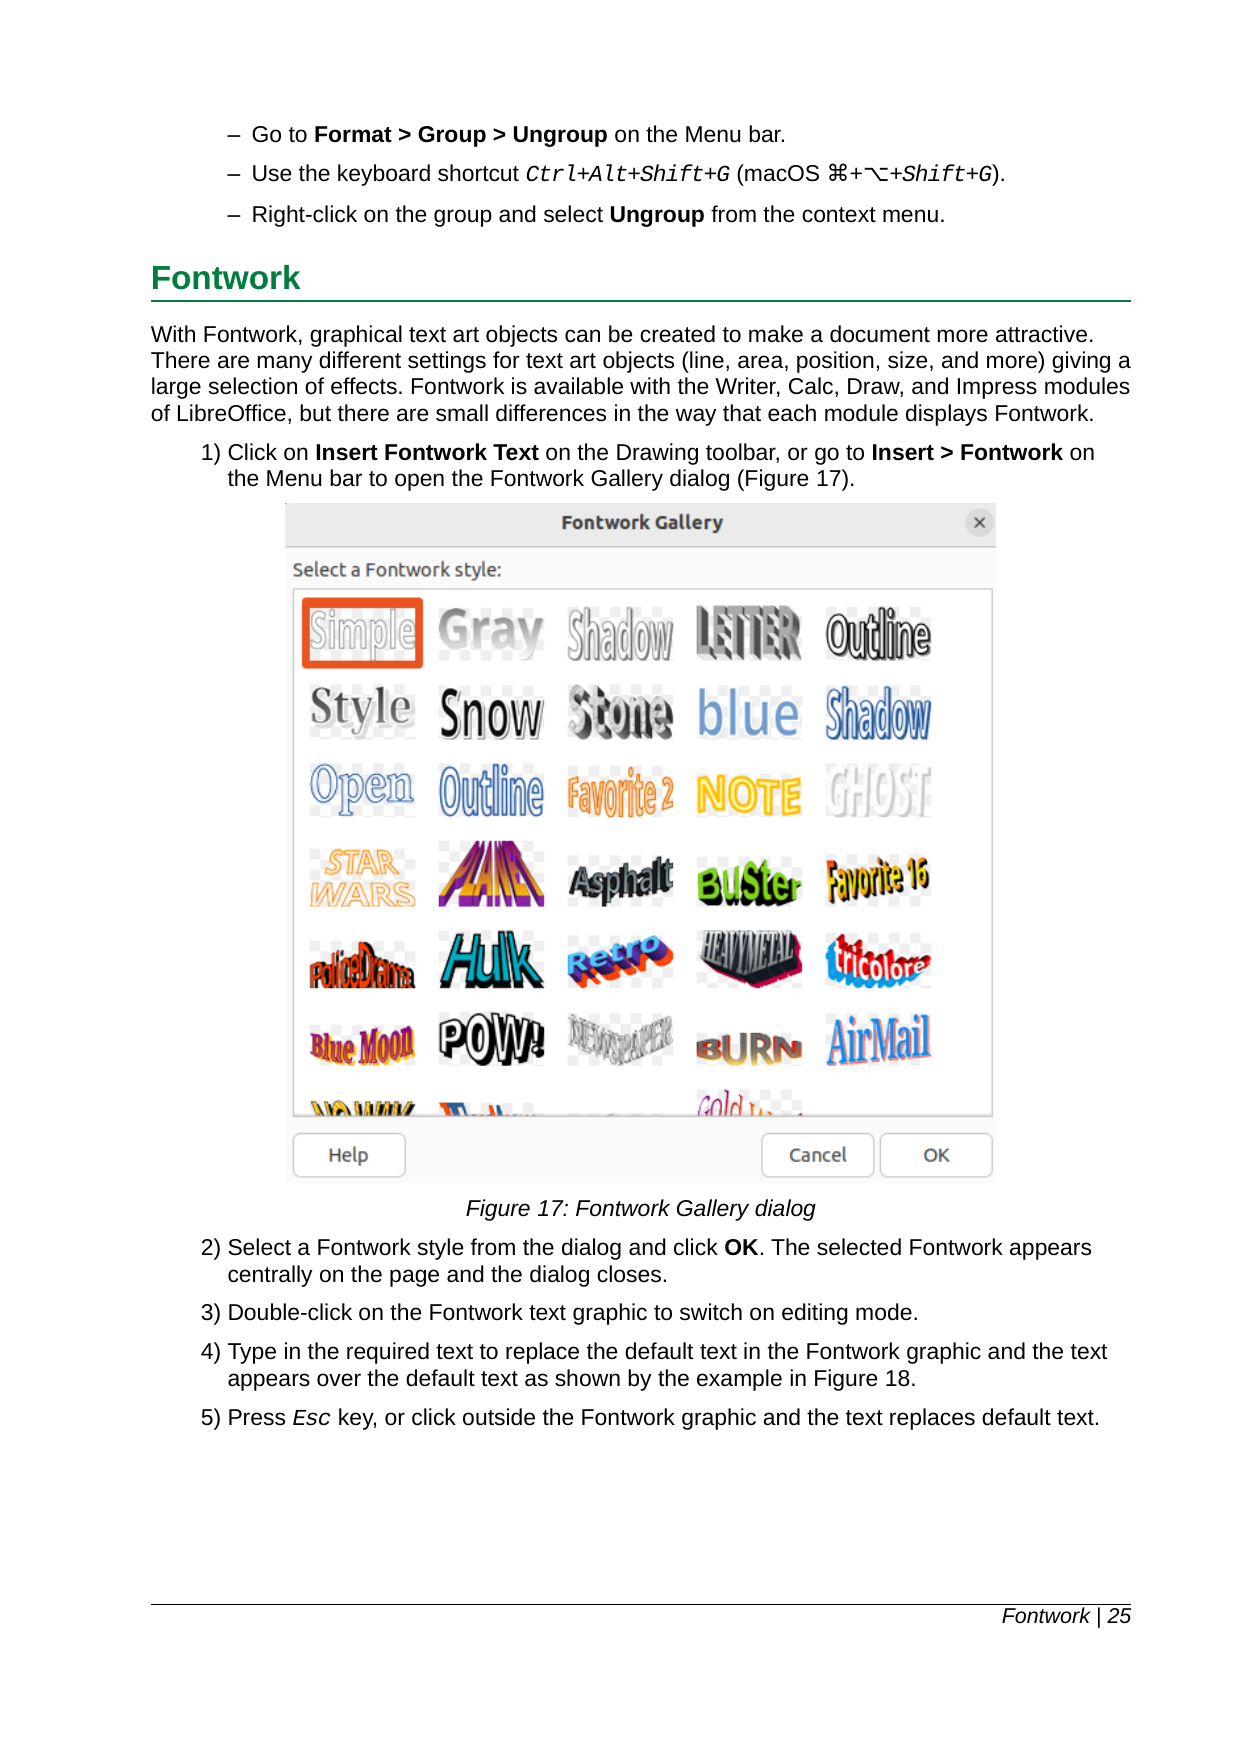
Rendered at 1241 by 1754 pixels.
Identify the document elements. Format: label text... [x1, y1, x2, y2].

list Use the keyboard shortcut Ctrl+Alt+Shift+G (macOS ⌘+⌥+Shift+G). [227, 160, 1131, 188]
text Figure 17: Fontwork Gallery dialog [285, 1195, 996, 1222]
list Double-click on the Fontwork text graphic to switch on editing mode. [227, 1299, 1131, 1326]
list Select a Fontwork style from the dialog and click OK. The selected Fontwork appears centrally on the page and the dialog closes. [227, 1234, 1131, 1287]
text With Fontwork, graphical text art objects can be created to make a document more attractive. There are many different settings for text art objects (line, area, position, size, and more) giving a large selection of effects. Fontwork is available with the Writer, Calc, Draw, and Impress modules of LibreOffice, but there are small differences in the way that each module displays Fontwork. [151, 321, 1131, 426]
list Right-click on the group and select Ungroup from the context menu. [227, 201, 1131, 227]
list Go to Format > Group > Ungroup on the Menu bar. [227, 121, 1131, 147]
picture [285, 503, 997, 1183]
subtitle Fontwork [151, 258, 1131, 300]
list Type in the required text to replace the default text in the Fontwork graphic and the text appears over the default text as shown by the example in Figure 18. [227, 1338, 1131, 1391]
list Click on Insert Fontwork Text on the Drawing toolbar, or go to Insert > Fontwork on the Menu bar to open the Fontwork Gallery dialog (Figure 17). [227, 438, 1131, 491]
list Press Esc key, or click outside the Fontwork graphic and the text replaces default text. [227, 1403, 1131, 1432]
